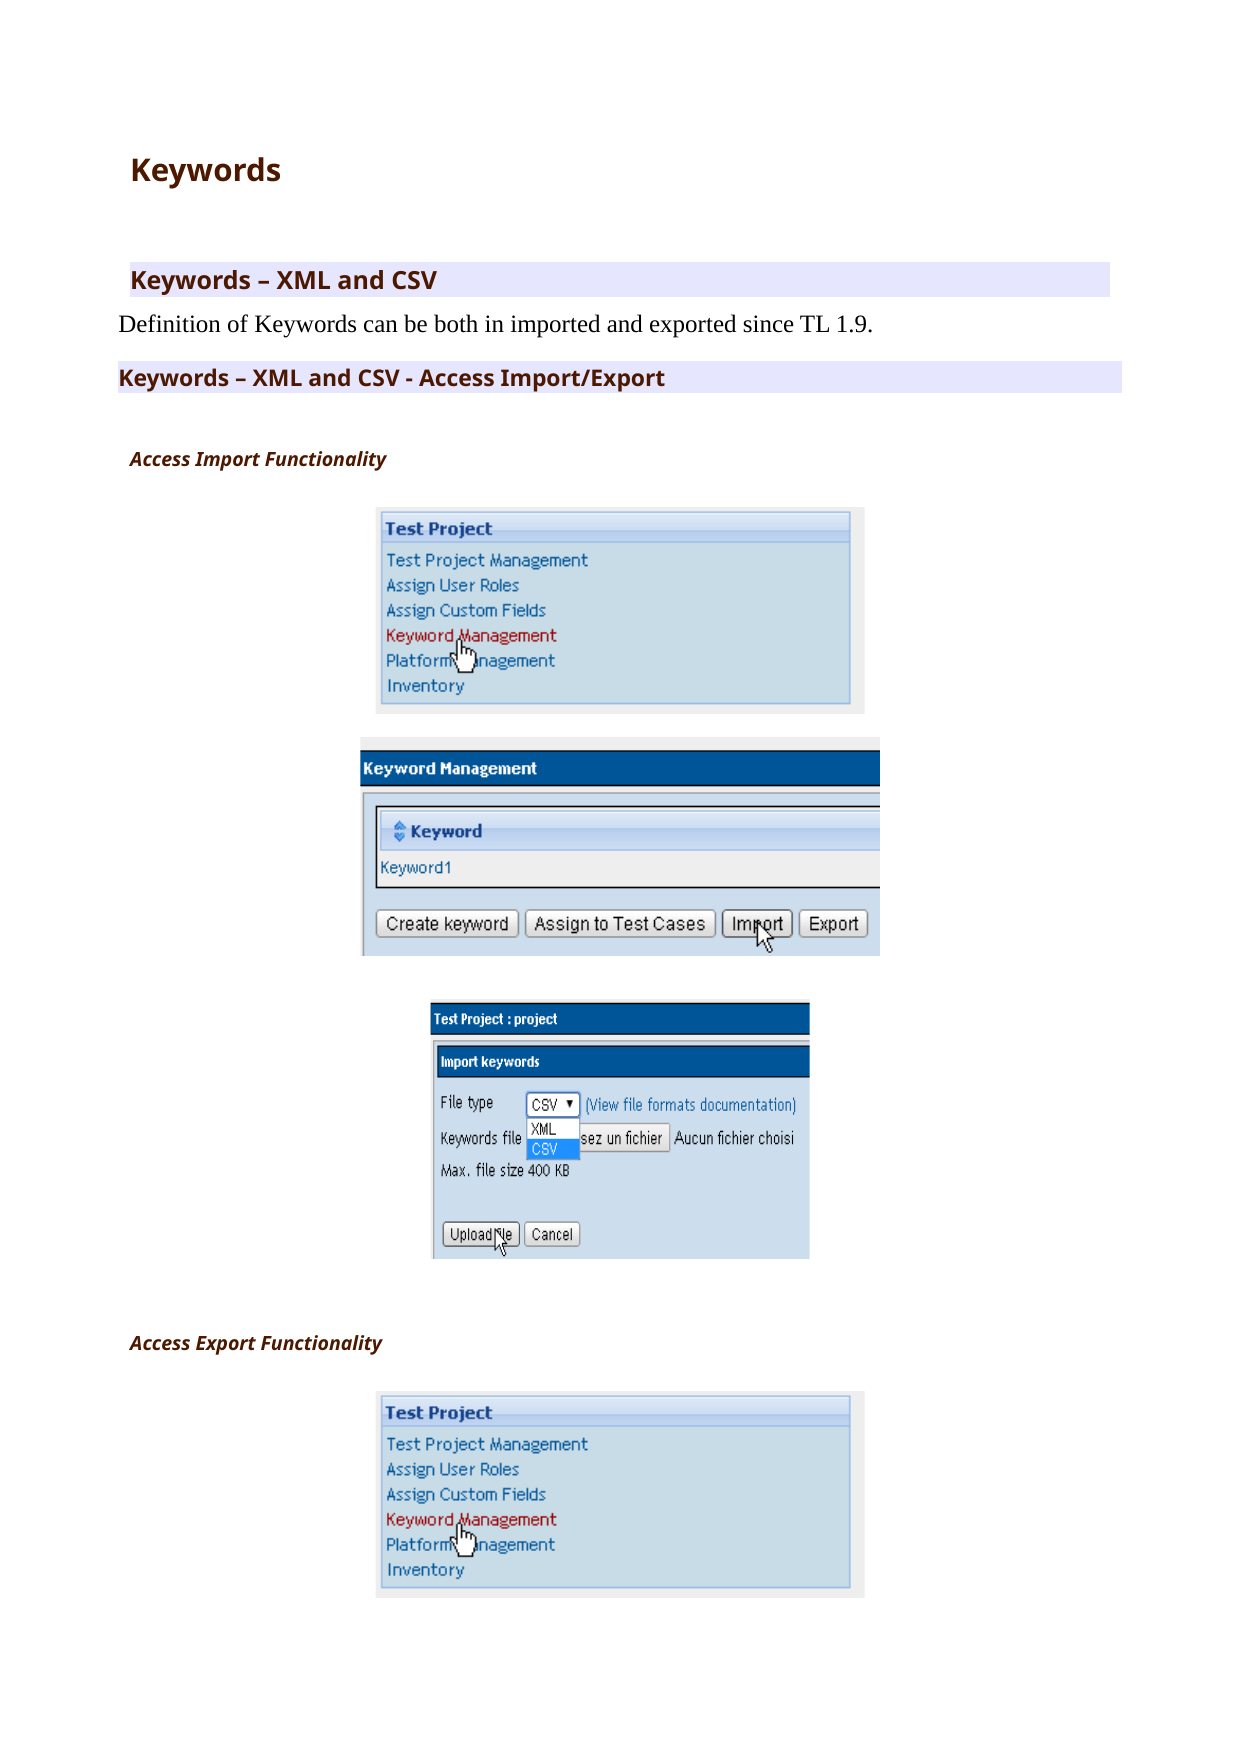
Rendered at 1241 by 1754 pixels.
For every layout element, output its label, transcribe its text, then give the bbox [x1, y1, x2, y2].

subtitle Access Import Functionality [130, 446, 1110, 472]
picture [430, 999, 810, 1259]
picture [375, 507, 865, 714]
picture [360, 737, 880, 956]
subtitle Access Export Functionality [130, 1330, 1110, 1356]
subtitle Keywords [130, 148, 1110, 190]
picture [375, 1391, 865, 1598]
subtitle Keywords – XML and CSV [130, 262, 1110, 297]
text Definition of Keywords can be both in imported and exported since TL 1.9. [118, 309, 1122, 338]
subtitle Keywords – XML and CSV - Access Import/Export [118, 361, 1122, 393]
